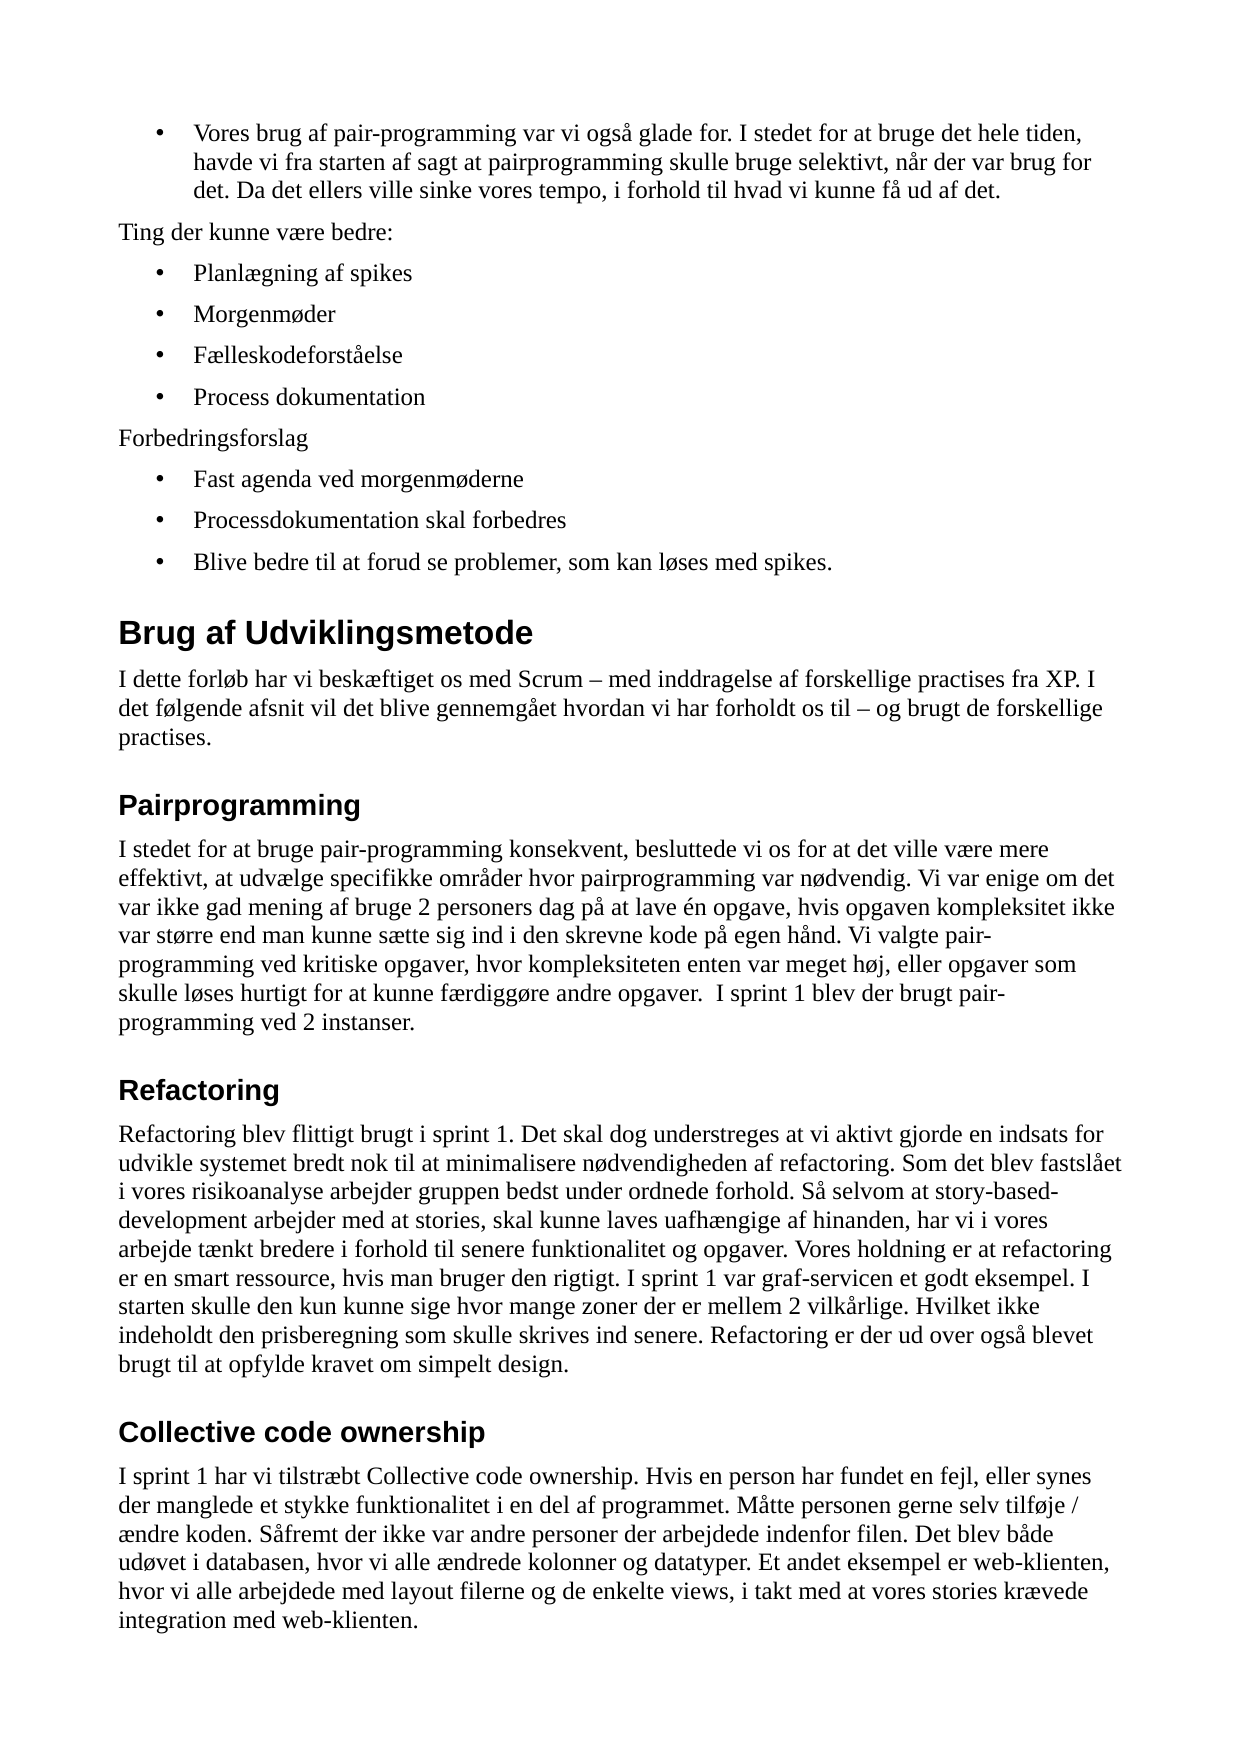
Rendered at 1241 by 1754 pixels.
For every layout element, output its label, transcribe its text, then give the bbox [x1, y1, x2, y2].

list Vores brug af pair-programming var vi også glade for. I stedet for at bruge det hele tiden, havde vi fra starten af sagt at pairprogramming skulle bruge selektivt, når der var brug for det. Da det ellers ville sinke vores tempo, i forhold til hvad vi kunne få ud af det. [156, 118, 1122, 204]
list Blive bedre til at forud se problemer, som kan løses med spikes. [156, 547, 1122, 576]
list Fælleskodeforståelse [156, 341, 1122, 369]
list Processdokumentation skal forbedres [156, 506, 1122, 534]
list Morgenmøder [156, 299, 1122, 328]
list Fast agenda ved morgenmøderne [156, 464, 1122, 493]
list Planlægning af spikes [156, 258, 1122, 287]
list Process dokumentation [156, 382, 1122, 411]
subtitle Refactoring [118, 1073, 1122, 1106]
text Refactoring blev flittigt brugt i sprint 1. Det skal dog understreges at vi aktivt gjorde en indsats for udvikle systemet bredt nok til at minimalisere nødvendigheden af refactoring. Som det blev fastslået i vores risikoanalyse arbejder gruppen bedst under ordnede forhold. Så selvom at story-based-development arbejder med at stories, skal kunne laves uafhængige af hinanden, har vi i vores arbejde tænkt bredere i forhold til senere funktionalitet og opgaver. Vores holdning er at refactoring er en smart ressource, hvis man bruger den rigtigt. I sprint 1 var graf-servicen et godt eksempel. I starten skulle den kun kunne sige hvor mange zoner der er mellem 2 vilkårlige. Hvilket ikke indeholdt den prisberegning som skulle skrives ind senere. Refactoring er der ud over også blevet brugt til at opfylde kravet om simpelt design. [118, 1119, 1122, 1378]
text I sprint 1 har vi tilstræbt Collective code ownership. Hvis en person har fundet en fejl, eller synes der manglede et stykke funktionalitet i en del af programmet. Måtte personen gerne selv tilføje / ændre koden. Såfremt der ikke var andre personer der arbejdede indenfor filen. Det blev både udøvet i databasen, hvor vi alle ændrede kolonner og datatyper. Et andet eksempel er web-klienten, hvor vi alle arbejdede med layout filerne og de enkelte views, i takt med at vores stories krævede integration med web-klienten. [118, 1461, 1122, 1634]
text I dette forløb har vi beskæftiget os med Scrum – med inddragelse af forskellige practises fra XP. I det følgende afsnit vil det blive gennemgået hvordan vi har forholdt os til – og brugt de forskellige practises. [118, 664, 1122, 751]
subtitle Pairprogramming [118, 788, 1122, 822]
text Ting der kunne være bedre: [118, 217, 1122, 246]
subtitle Collective code ownership [118, 1415, 1122, 1449]
subtitle Brug af Udviklingsmetode [118, 613, 1122, 652]
text Forbedringsforslag [118, 423, 1122, 452]
text I stedet for at bruge pair-programming konsekvent, besluttede vi os for at det ville være mere effektivt, at udvælge specifikke områder hvor pairprogramming var nødvendig. Vi var enige om det var ikke gad mening af bruge 2 personers dag på at lave én opgave, hvis opgaven kompleksitet ikke var større end man kunne sætte sig ind i den skrevne kode på egen hånd. Vi valgte pair-programming ved kritiske opgaver, hvor kompleksiteten enten var meget høj, eller opgaver som skulle løses hurtigt for at kunne færdiggøre andre opgaver. I sprint 1 blev der brugt pair-programming ved 2 instanser. [118, 834, 1122, 1035]
